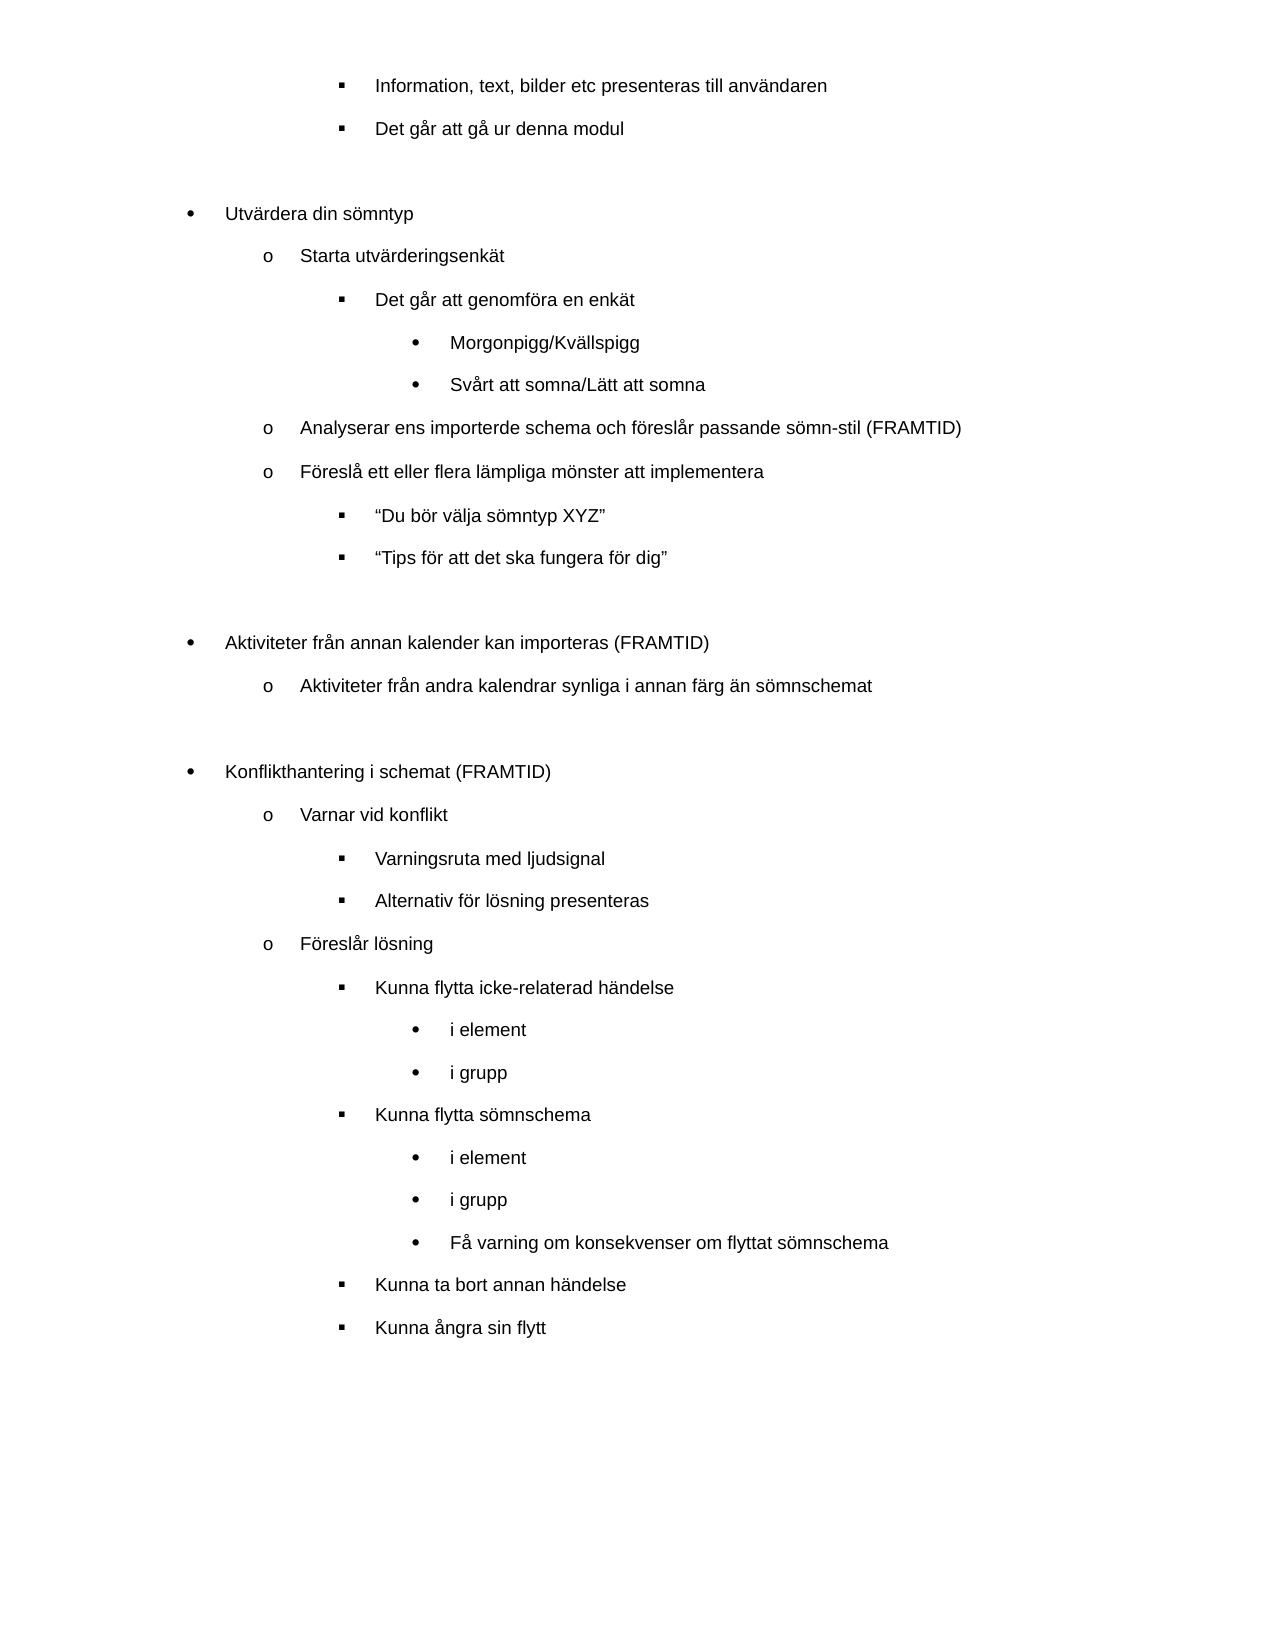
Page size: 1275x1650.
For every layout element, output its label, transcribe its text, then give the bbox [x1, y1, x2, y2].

list Morgonpigg/Kvällspigg [412, 331, 1125, 353]
list “Du bör välja sömntyp XYZ” [337, 504, 1125, 526]
list i element [412, 1019, 1125, 1041]
list Kunna flytta sömnschema [337, 1104, 1125, 1126]
list i grupp [412, 1062, 1125, 1083]
list Utvärdera din sömntyp [187, 202, 1125, 224]
list Information, text, bilder etc presenteras till användaren [337, 75, 1125, 97]
list Få varning om konsekvenser om flyttat sömnschema [412, 1232, 1125, 1253]
list “Tips för att det ska fungera för dig” [337, 547, 1125, 569]
list Aktiviteter från andra kalendrar synliga i annan färg än sömnschemat [262, 674, 1125, 698]
list Föreslå ett eller flera lämpliga mönster att implementera [262, 461, 1125, 484]
list Varnar vid konflikt [262, 803, 1125, 827]
list Aktiviteter från annan kalender kan importeras (FRAMTID) [187, 632, 1125, 654]
list i grupp [412, 1189, 1125, 1211]
list Analyserar ens importerde schema och föreslår passande sömn-stil (FRAMTID) [262, 416, 1125, 440]
list Kunna ångra sin flytt [337, 1317, 1125, 1338]
list Varningsruta med ljudsignal [337, 847, 1125, 869]
list Svårt att somna/Lätt att somna [412, 374, 1125, 396]
list Konflikthantering i schemat (FRAMTID) [187, 761, 1125, 783]
list Det går att genomföra en enkät [337, 289, 1125, 311]
list Alternativ för lösning presenteras [337, 890, 1125, 912]
list Kunna flytta icke-relaterad händelse [337, 977, 1125, 998]
list Föreslår lösning [262, 932, 1125, 956]
list i element [412, 1147, 1125, 1168]
list Kunna ta bort annan händelse [337, 1274, 1125, 1296]
list Det går att gå ur denna modul [337, 117, 1125, 139]
list Starta utvärderingsenkät [262, 245, 1125, 268]
